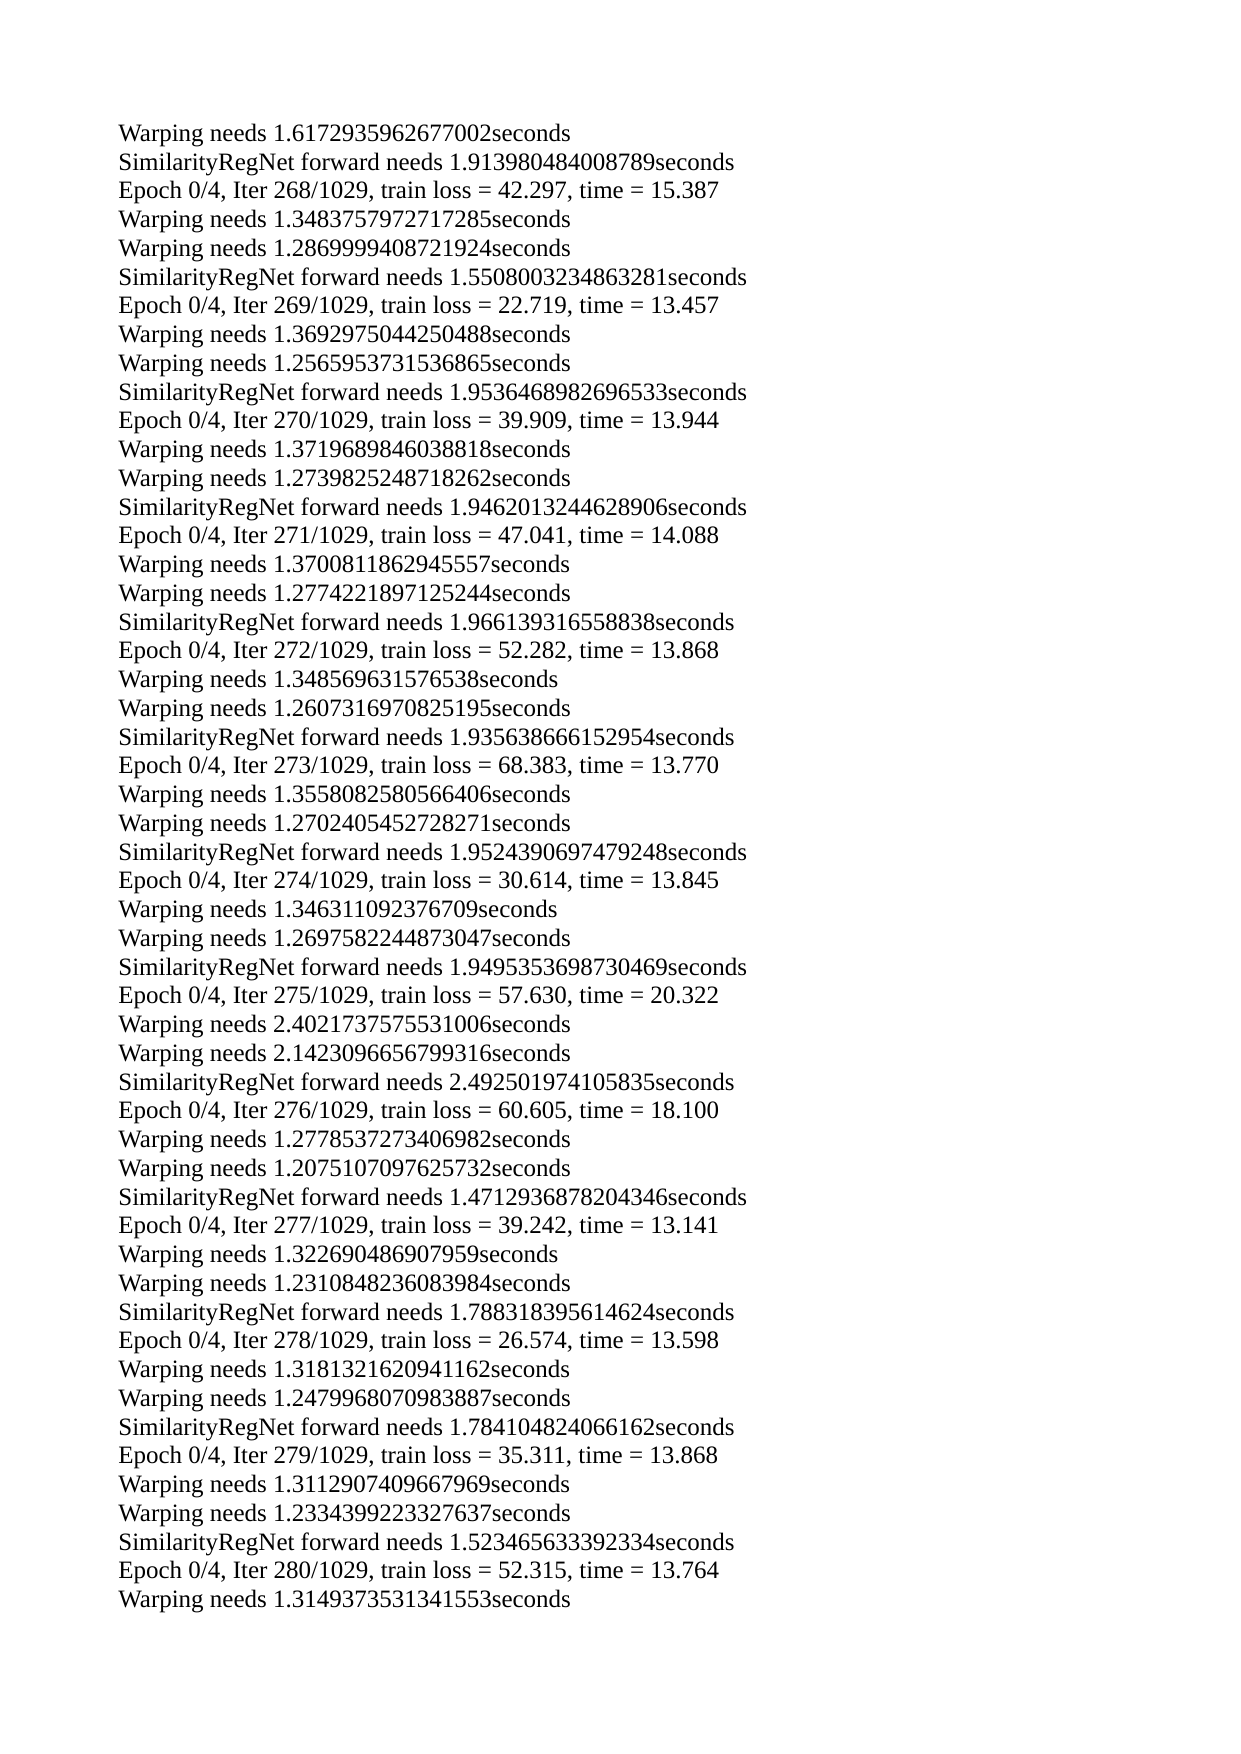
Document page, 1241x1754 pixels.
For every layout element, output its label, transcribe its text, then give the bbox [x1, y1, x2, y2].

text Warping needs 1.3719689846038818seconds [118, 434, 1122, 463]
text Warping needs 1.2697582244873047seconds [118, 923, 1122, 952]
text Epoch 0/4, Iter 270/1029, train loss = 39.909, time = 13.944 [118, 406, 1122, 434]
text SimilarityRegNet forward needs 1.788318395614624seconds [118, 1297, 1122, 1326]
text Warping needs 1.2334399223327637seconds [118, 1498, 1122, 1527]
text Warping needs 1.3700811862945557seconds [118, 549, 1122, 578]
text Epoch 0/4, Iter 280/1029, train loss = 52.315, time = 13.764 [118, 1556, 1122, 1584]
text Warping needs 1.346311092376709seconds [118, 894, 1122, 923]
text Warping needs 1.2075107097625732seconds [118, 1153, 1122, 1182]
text Warping needs 1.2774221897125244seconds [118, 578, 1122, 607]
text SimilarityRegNet forward needs 1.523465633392334seconds [118, 1527, 1122, 1556]
text Epoch 0/4, Iter 277/1029, train loss = 39.242, time = 13.141 [118, 1211, 1122, 1239]
text Warping needs 1.3692975044250488seconds [118, 319, 1122, 348]
text Warping needs 1.3112907409667969seconds [118, 1469, 1122, 1498]
text Epoch 0/4, Iter 276/1029, train loss = 60.605, time = 18.100 [118, 1096, 1122, 1124]
text Epoch 0/4, Iter 271/1029, train loss = 47.041, time = 14.088 [118, 521, 1122, 549]
text Warping needs 1.3483757972717285seconds [118, 204, 1122, 233]
text Epoch 0/4, Iter 268/1029, train loss = 42.297, time = 15.387 [118, 176, 1122, 204]
text Warping needs 2.1423096656799316seconds [118, 1038, 1122, 1067]
text Warping needs 1.6172935962677002seconds [118, 118, 1122, 147]
text Epoch 0/4, Iter 269/1029, train loss = 22.719, time = 13.457 [118, 291, 1122, 319]
text SimilarityRegNet forward needs 1.913980484008789seconds [118, 147, 1122, 176]
text Warping needs 1.322690486907959seconds [118, 1239, 1122, 1268]
text SimilarityRegNet forward needs 2.492501974105835seconds [118, 1067, 1122, 1096]
text SimilarityRegNet forward needs 1.9536468982696533seconds [118, 377, 1122, 406]
text Warping needs 1.2607316970825195seconds [118, 693, 1122, 722]
text Warping needs 1.2778537273406982seconds [118, 1124, 1122, 1153]
text Warping needs 1.2869999408721924seconds [118, 233, 1122, 262]
text Warping needs 1.3558082580566406seconds [118, 779, 1122, 808]
text SimilarityRegNet forward needs 1.4712936878204346seconds [118, 1182, 1122, 1211]
text Warping needs 1.2310848236083984seconds [118, 1268, 1122, 1297]
text Epoch 0/4, Iter 272/1029, train loss = 52.282, time = 13.868 [118, 636, 1122, 664]
text SimilarityRegNet forward needs 1.9495353698730469seconds [118, 952, 1122, 981]
text Epoch 0/4, Iter 279/1029, train loss = 35.311, time = 13.868 [118, 1441, 1122, 1469]
text Warping needs 1.2739825248718262seconds [118, 463, 1122, 492]
text Epoch 0/4, Iter 275/1029, train loss = 57.630, time = 20.322 [118, 981, 1122, 1009]
text Epoch 0/4, Iter 274/1029, train loss = 30.614, time = 13.845 [118, 866, 1122, 894]
text Warping needs 1.2565953731536865seconds [118, 348, 1122, 377]
text Warping needs 1.3181321620941162seconds [118, 1354, 1122, 1383]
text SimilarityRegNet forward needs 1.935638666152954seconds [118, 722, 1122, 751]
text SimilarityRegNet forward needs 1.966139316558838seconds [118, 607, 1122, 636]
text Warping needs 2.4021737575531006seconds [118, 1009, 1122, 1038]
text SimilarityRegNet forward needs 1.784104824066162seconds [118, 1412, 1122, 1441]
text Warping needs 1.348569631576538seconds [118, 664, 1122, 693]
text Warping needs 1.2702405452728271seconds [118, 808, 1122, 837]
text SimilarityRegNet forward needs 1.5508003234863281seconds [118, 262, 1122, 291]
text SimilarityRegNet forward needs 1.9462013244628906seconds [118, 492, 1122, 521]
text Warping needs 1.2479968070983887seconds [118, 1383, 1122, 1412]
text Epoch 0/4, Iter 278/1029, train loss = 26.574, time = 13.598 [118, 1326, 1122, 1354]
text SimilarityRegNet forward needs 1.9524390697479248seconds [118, 837, 1122, 866]
text Warping needs 1.3149373531341553seconds [118, 1584, 1122, 1613]
text Epoch 0/4, Iter 273/1029, train loss = 68.383, time = 13.770 [118, 751, 1122, 779]
